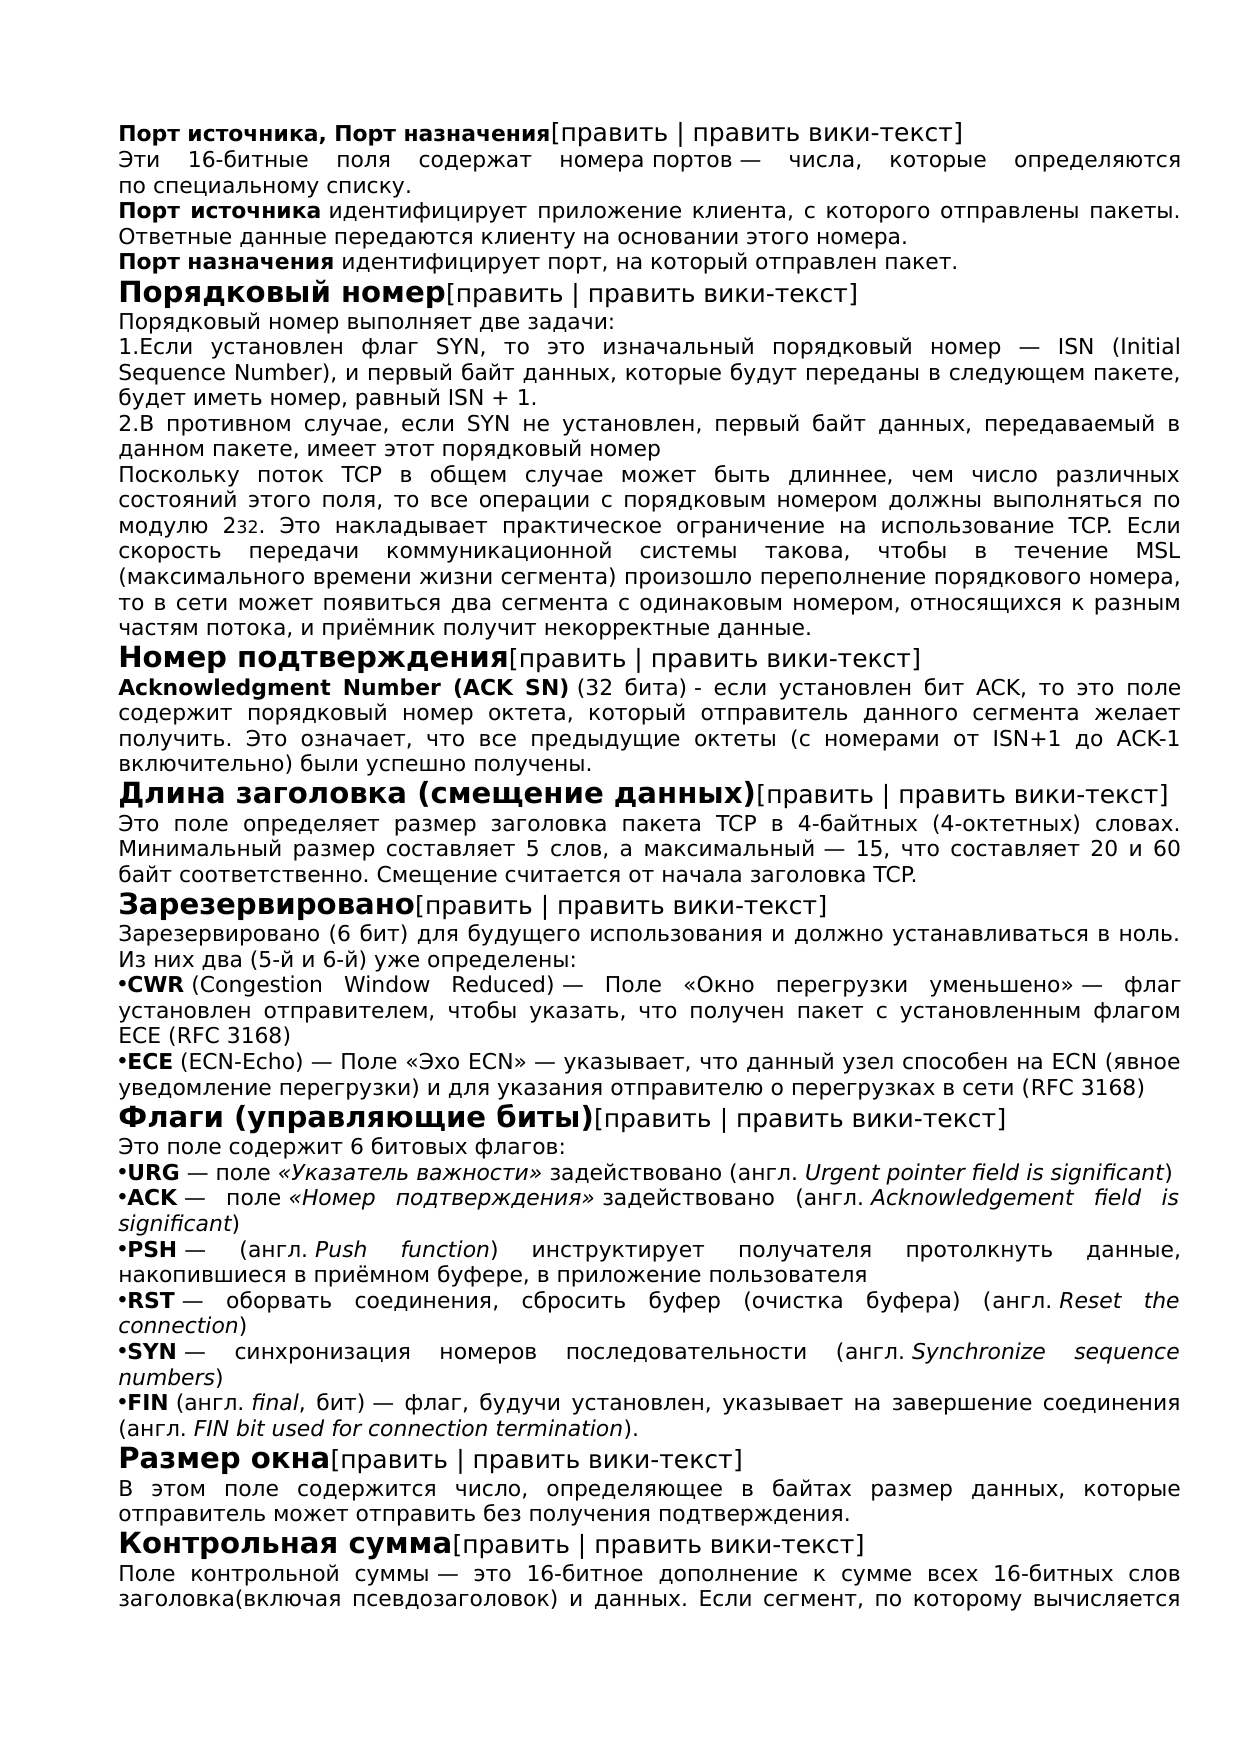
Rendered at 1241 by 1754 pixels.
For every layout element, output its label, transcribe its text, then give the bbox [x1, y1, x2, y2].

subtitle Размер окна[править | править вики-текст] [118, 1442, 1182, 1476]
subtitle Контрольная сумма[править | править вики-текст] [118, 1527, 1182, 1561]
text Это поле содержит 6 битовых флагов: [118, 1134, 1182, 1160]
text Порт источника идентифицирует приложение клиента, с которого отправлены пакеты. Ответные данные передаются клиенту на основании этого номера. [118, 198, 1182, 249]
text Поле контрольной суммы — это 16-битное дополнение к сумме всех 16-битных слов заголовка(включая псевдозаголовок) и данных. Если сегмент, по которому вычисляется [118, 1561, 1182, 1612]
list SYN — синхронизация номеров последовательности (англ. Synchronize sequence numbers) [118, 1339, 1182, 1390]
list Если установлен флаг SYN, то это изначальный порядковый номер — ISN (Initial Sequence Number), и первый байт данных, которые будут переданы в следующем пакете, будет иметь номер, равный ISN + 1. [118, 334, 1182, 411]
list URG — поле «Указатель важности» задействовано (англ. Urgent pointer field is significant) [118, 1160, 1182, 1185]
subtitle Зарезервировано[править | править вики-текст] [118, 887, 1182, 921]
text Это поле определяет размер заголовка пакета TCP в 4-байтных (4-октетных) словах. Минимальный размер составляет 5 слов, а максимальный — 15, что составляет 20 и 60 байт соответственно. Смещение считается от начала заголовка TCP. [118, 811, 1182, 887]
list ECE (ECN-Echo) — Поле «Эхо ECN» — указывает, что данный узел способен на ECN (явное уведомление перегрузки) и для указания отправителю о перегрузках в сети (RFC 3168) [118, 1049, 1182, 1100]
list RST — оборвать соединения, сбросить буфер (очистка буфера) (англ. Reset the connection) [118, 1288, 1182, 1339]
text Эти 16-битные поля содержат номера портов — числа, которые определяются по специальному списку. [118, 147, 1182, 198]
text Зарезервировано (6 бит) для будущего использования и должно устанавливаться в ноль. Из них два (5-й и 6-й) уже определены: [118, 921, 1182, 972]
text Порядковый номер выполняет две задачи: [118, 309, 1182, 334]
subtitle Номер подтверждения[править | править вики-текст] [118, 641, 1182, 674]
list В противном случае, если SYN не установлен, первый байт данных, передаваемый в данном пакете, имеет этот порядковый номер [118, 411, 1182, 462]
subtitle Длина заголовка (смещение данных)[править | править вики-текст] [118, 777, 1182, 811]
subtitle Порт источника, Порт назначения[править | править вики-текст] [118, 118, 1182, 147]
text В этом поле содержится число, определяющее в байтах размер данных, которые отправитель может отправить без получения подтверждения. [118, 1476, 1182, 1527]
text Acknowledgment Number (ACK SN) (32 бита) - если установлен бит ACK, то это поле содержит порядковый номер октета, который отправитель данного сегмента желает получить. Это означает, что все предыдущие октеты (с номерами от ISN+1 до ACK-1 включительно) были успешно получены. [118, 674, 1182, 777]
subtitle Флаги (управляющие биты)[править | править вики-текст] [118, 1100, 1182, 1134]
list ACK — поле «Номер подтверждения» задействовано (англ. Acknowledgement field is significant) [118, 1185, 1182, 1237]
list PSH — (англ. Push function) инструктирует получателя протолкнуть данные, накопившиеся в приёмном буфере, в приложение пользователя [118, 1237, 1182, 1288]
text Порт назначения идентифицирует порт, на который отправлен пакет. [118, 249, 1182, 275]
text Поскольку поток TCP в общем случае может быть длиннее, чем число различных состояний этого поля, то все операции с порядковым номером должны выполняться по модулю 232. Это накладывает практическое ограничение на использование TCP. Если скорость передачи коммуникационной системы такова, чтобы в течение MSL (максимального времени жизни сегмента) произошло переполнение порядкового номера, то в сети может появиться два сегмента с одинаковым номером, относящихся к разным частям потока, и приёмник получит некорректные данные. [118, 462, 1182, 641]
subtitle Порядковый номер[править | править вики-текст] [118, 275, 1182, 309]
list FIN (англ. final, бит) — флаг, будучи установлен, указывает на завершение соединения (англ. FIN bit used for connection termination). [118, 1390, 1182, 1442]
list CWR (Congestion Window Reduced) — Поле «Окно перегрузки уменьшено» — флаг установлен отправителем, чтобы указать, что получен пакет с установленным флагом ECE (RFC 3168) [118, 972, 1182, 1049]
